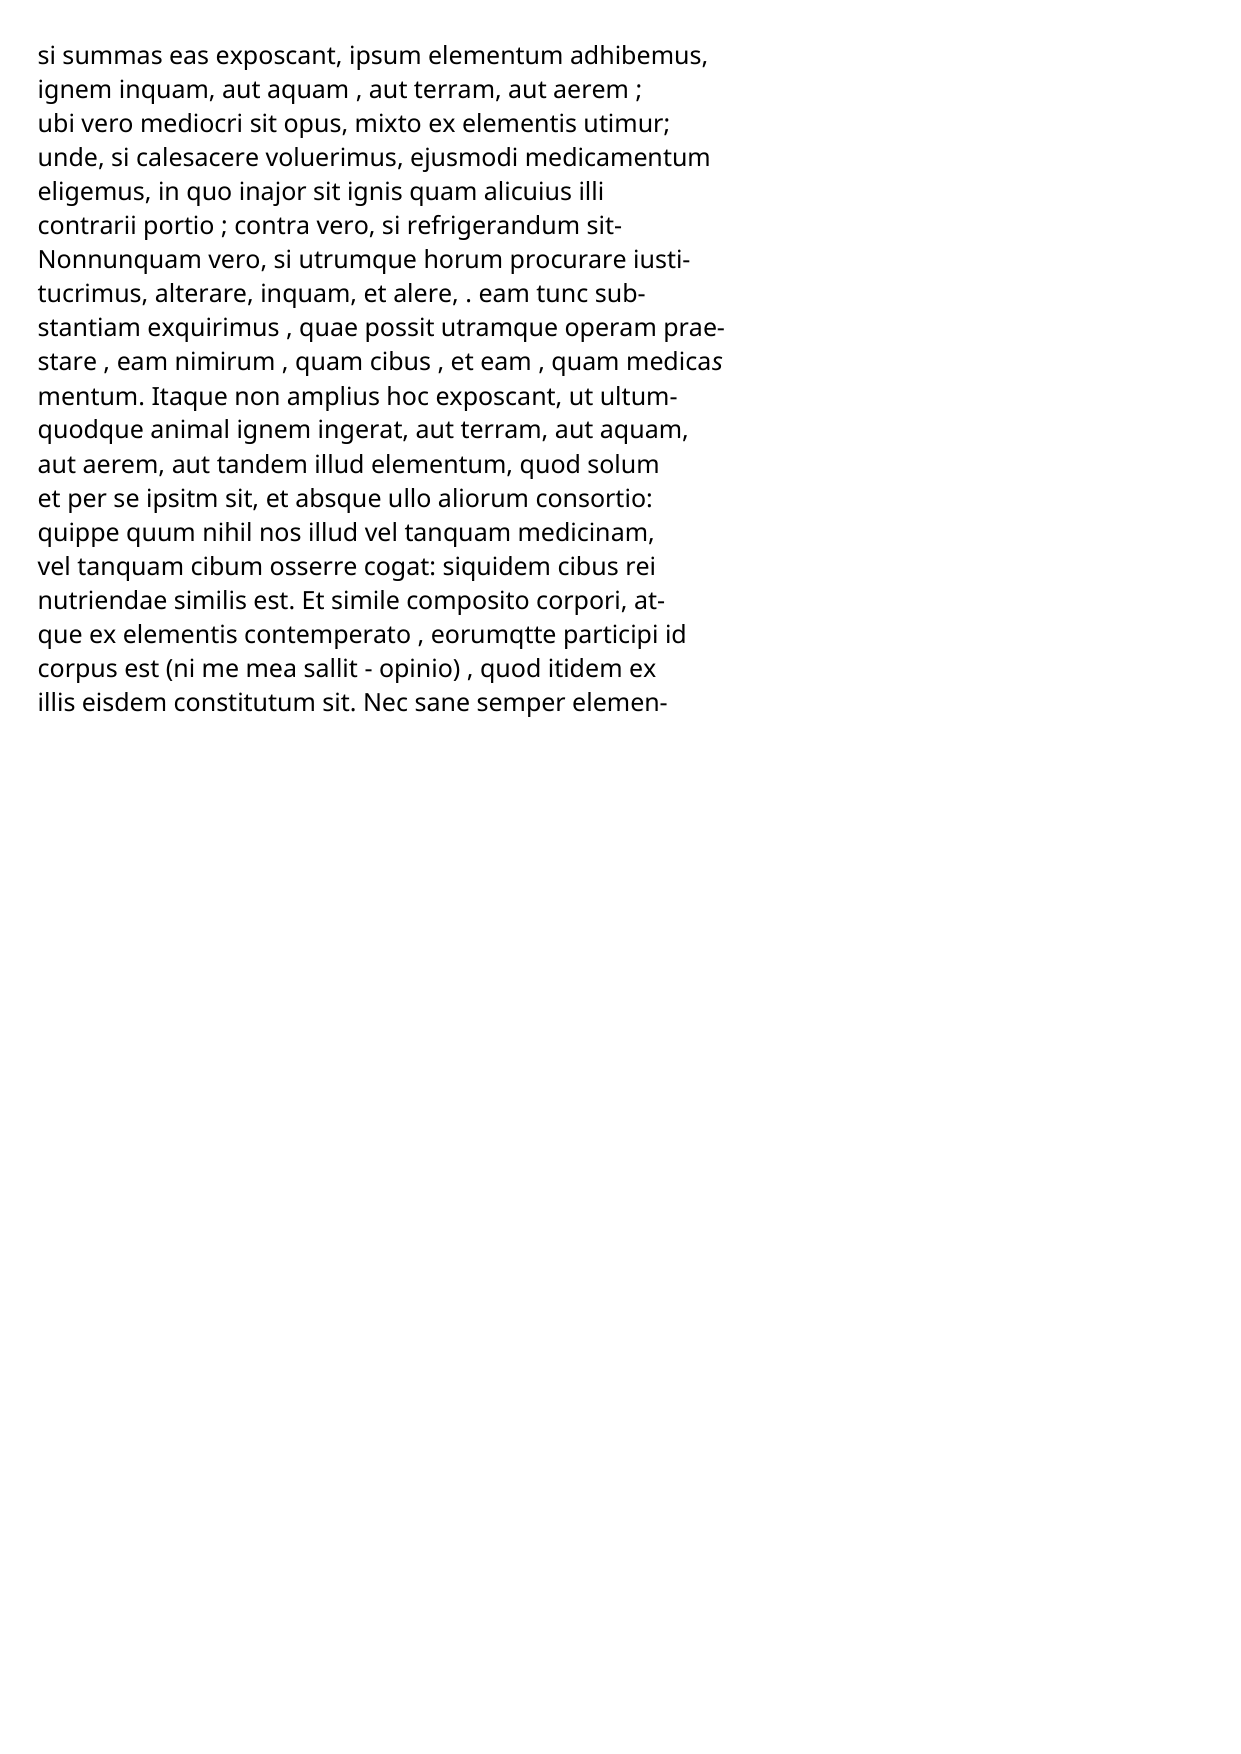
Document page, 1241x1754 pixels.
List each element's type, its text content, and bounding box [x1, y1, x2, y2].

text si summas eas exposcant, ipsum elementum adhibemus, ignem inquam, aut aquam , aut terram, aut aerem ; ubi vero mediocri sit opus, mixto ex elementis utimur; unde, si calesacere voluerimus, ejusmodi medicamentum eligemus, in quo inajor sit ignis quam alicuius illi contrarii portio ; contra vero, si refrigerandum sit- Nonnunquam vero, si utrumque horum procurare iusti- tucrimus, alterare, inquam, et alere, . eam tunc sub- stantiam exquirimus , quae possit utramque operam prae- stare , eam nimirum , quam cibus , et eam , quam medicas mentum. Itaque non amplius hoc exposcant, ut ultum- quodque animal ignem ingerat, aut terram, aut aquam, aut aerem, aut tandem illud elementum, quod solum et per se ipsitm sit, et absque ullo aliorum consortio: quippe quum nihil nos illud vel tanquam medicinam, vel tanquam cibum osserre cogat: siquidem cibus rei nutriendae similis est. Et simile composito corpori, at- que ex elementis contemperato , eorumqtte participi id corpus est (ni me mea sallit - opinio) , quod itidem ex illis eisdem constitutum sit. Nec sane semper elemen- [37, 37, 1203, 719]
